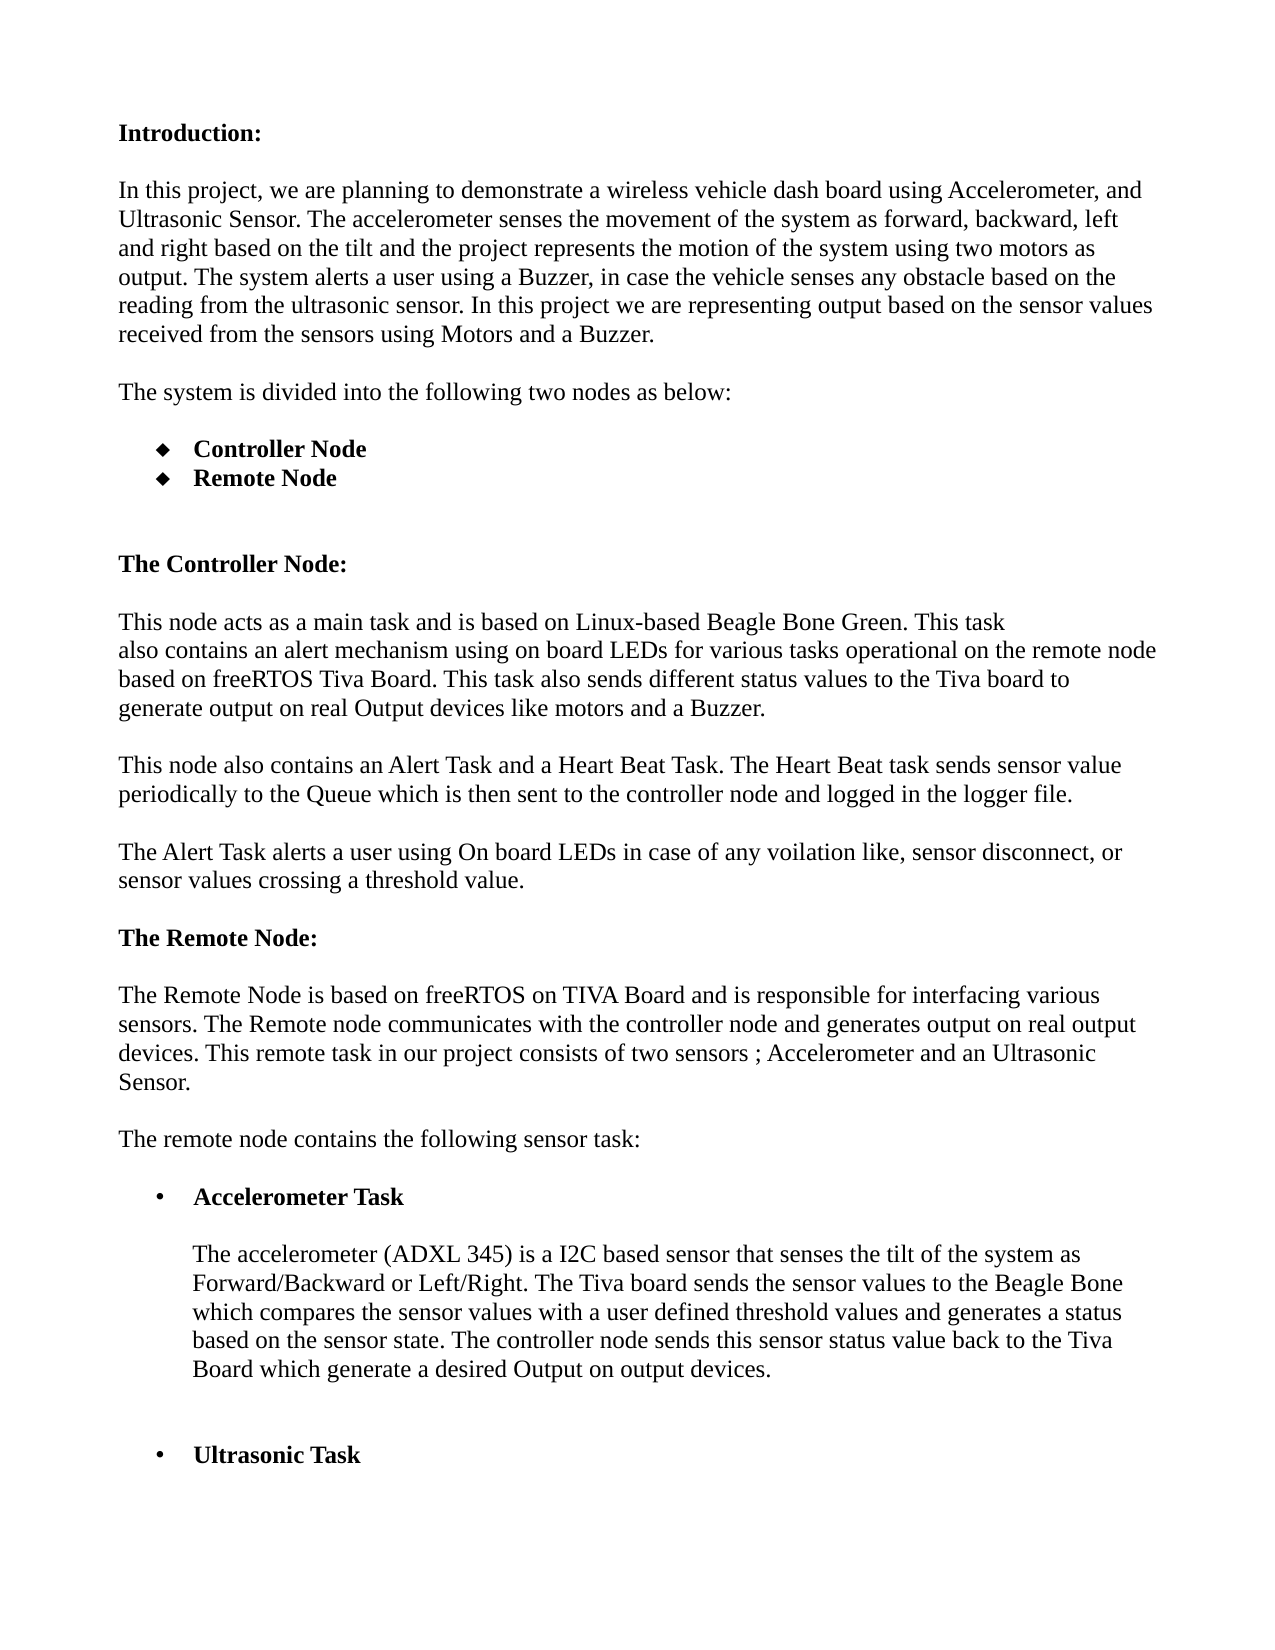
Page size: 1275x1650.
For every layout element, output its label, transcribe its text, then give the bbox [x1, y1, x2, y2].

text The accelerometer (ADXL 345) is a I2C based sensor that senses the tilt of the system as Forward/Backward or Left/Right. The Tiva board sends the sensor values to the Beagle Bone which compares the sensor values with a user defined threshold values and generates a status based on the sensor state. The controller node sends this sensor status value back to the Tiva Board which generate a desired Output on output devices. [118, 1239, 1157, 1383]
text The Alert Task alerts a user using On board LEDs in case of any voilation like, sensor disconnect, or sensor values crossing a threshold value. [118, 837, 1157, 894]
text The system is divided into the following two nodes as below: [118, 377, 1157, 406]
list Accelerometer Task [156, 1182, 1157, 1211]
text The Remote Node: [118, 923, 1157, 952]
text The Controller Node: [118, 549, 1157, 578]
text This node acts as a main task and is based on Linux-based Beagle Bone Green. This task [118, 607, 1157, 636]
text This node also contains an Alert Task and a Heart Beat Task. The Heart Beat task sends sensor value periodically to the Queue which is then sent to the controller node and logged in the logger file. [118, 751, 1157, 808]
text The remote node contains the following sensor task: [118, 1124, 1157, 1153]
list Ultrasonic Task [156, 1441, 1157, 1469]
text Introduction: [118, 118, 1157, 147]
text In this project, we are planning to demonstrate a wireless vehicle dash board using Accelerometer, and Ultrasonic Sensor. The accelerometer senses the movement of the system as forward, backward, left and right based on the tilt and the project represents the motion of the system using two motors as output. The system alerts a user using a Buzzer, in case the vehicle senses any obstacle based on the reading from the ultrasonic sensor. In this project we are representing output based on the sensor values received from the sensors using Motors and a Buzzer. [118, 176, 1157, 348]
text also contains an alert mechanism using on board LEDs for various tasks operational on the remote node based on freeRTOS Tiva Board. This task also sends different status values to the Tiva board to generate output on real Output devices like motors and a Buzzer. [118, 636, 1157, 722]
text The Remote Node is based on freeRTOS on TIVA Board and is responsible for interfacing various sensors. The Remote node communicates with the controller node and generates output on real output devices. This remote task in our project consists of two sensors ; Accelerometer and an Ultrasonic Sensor. [118, 981, 1157, 1096]
list Controller Node [156, 434, 1157, 463]
list Remote Node [156, 463, 1157, 492]
